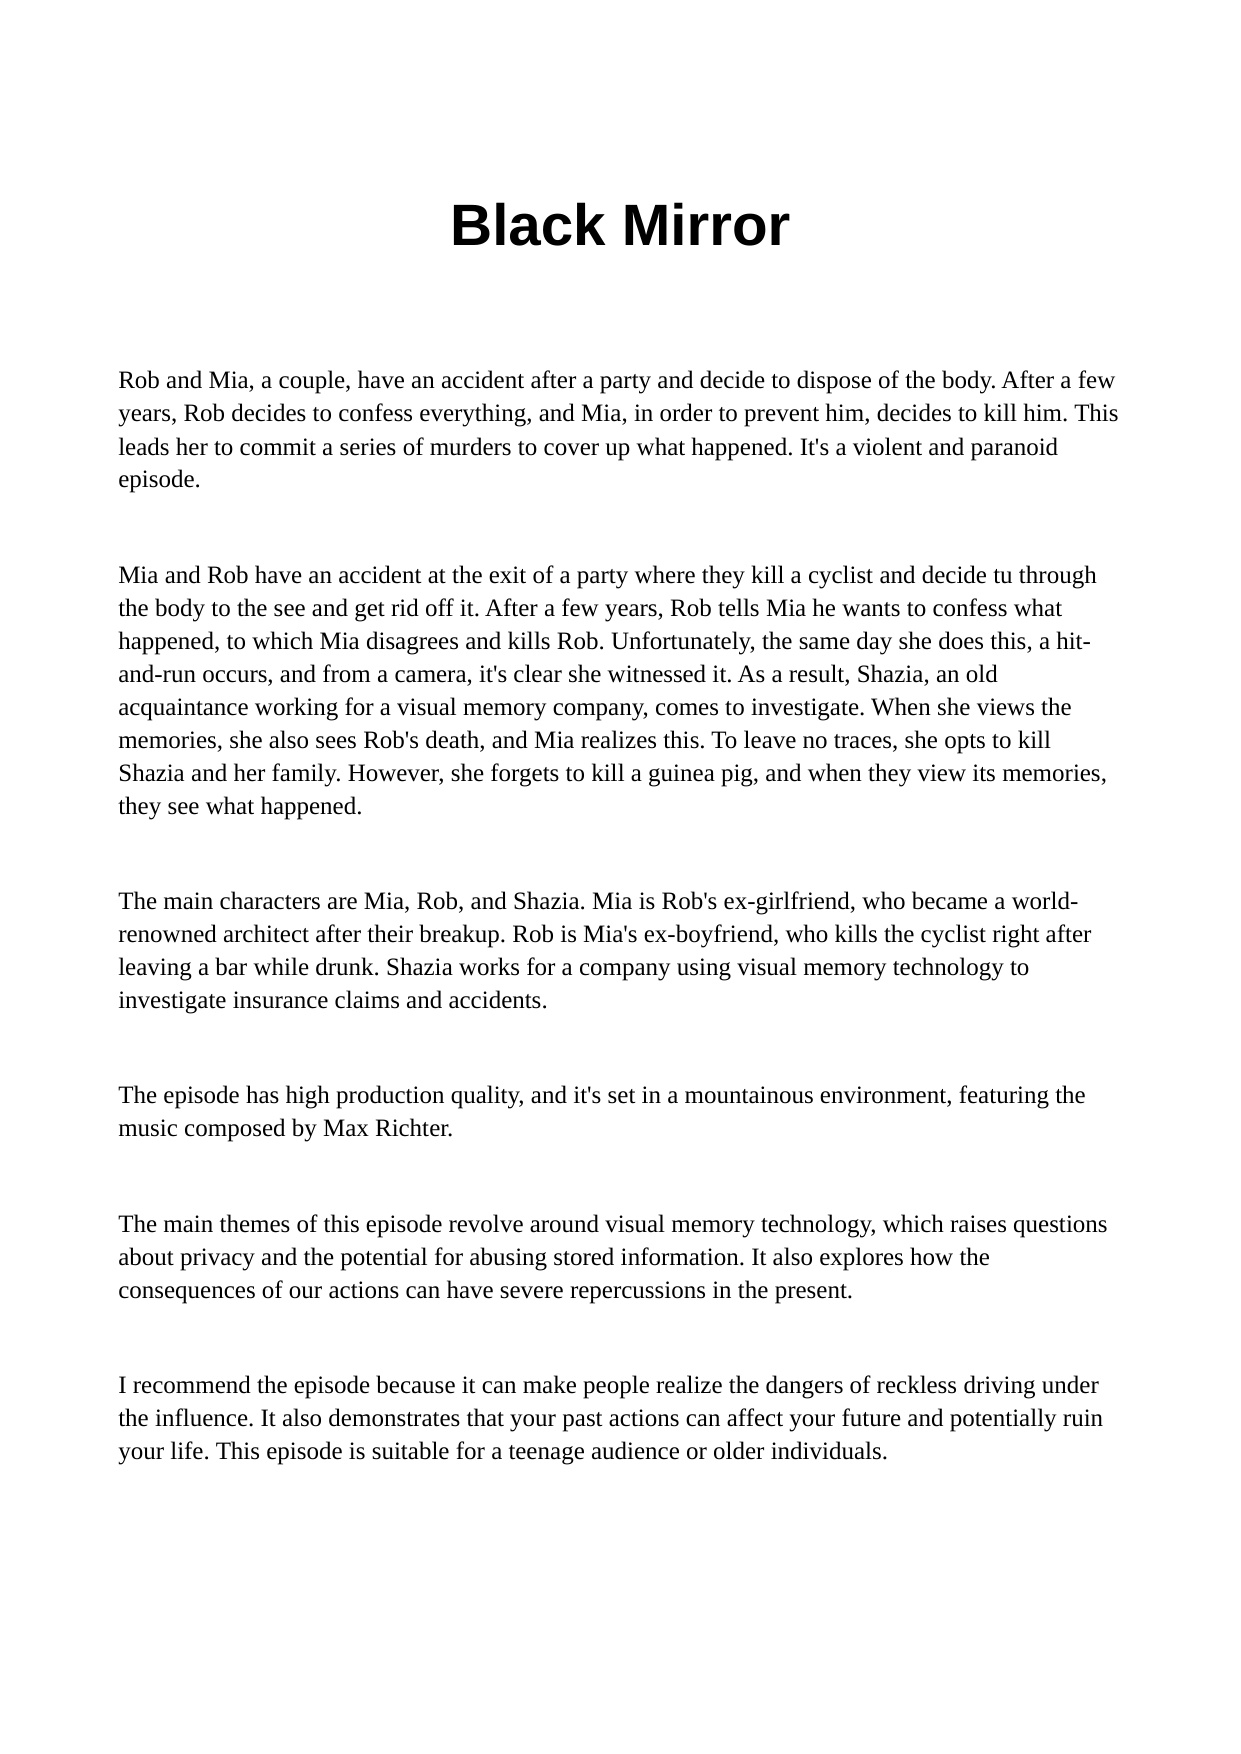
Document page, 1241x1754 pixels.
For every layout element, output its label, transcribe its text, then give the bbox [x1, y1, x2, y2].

text The episode has high production quality, and it's set in a mountainous environment, featuring the music composed by Max Richter. [118, 1080, 1122, 1142]
text I recommend the episode because it can make people realize the dangers of reckless driving under the influence. It also demonstrates that your past actions can affect your future and potentially ruin your life. This episode is suitable for a teenage audience or older individuals. [118, 1370, 1122, 1465]
text Mia and Rob have an accident at the exit of a party where they kill a cyclist and decide tu through the body to the see and get rid off it. After a few years, Rob tells Mia he wants to confess what happened, to which Mia disagrees and kills Rob. Unfortunately, the same day she does this, a hit-and-run occurs, and from a camera, it's clear she witnessed it. As a result, Shazia, an old acquaintance working for a visual memory company, comes to investigate. When she views the memories, she also sees Rob's death, and Mia realizes this. To leave no traces, she opts to kill Shazia and her family. However, she forgets to kill a guinea pig, and when they view its memories, they see what happened. [118, 560, 1122, 820]
text The main characters are Mia, Rob, and Shazia. Mia is Rob's ex-girlfriend, who became a world-renowned architect after their breakup. Rob is Mia's ex-boyfriend, who kills the cyclist right after leaving a bar while drunk. Shazia works for a company using visual memory technology to investigate insurance claims and accidents. [118, 886, 1122, 1014]
text Rob and Mia, a couple, have an accident after a party and decide to dispose of the body. After a few years, Rob decides to confess everything, and Mia, in order to prevent him, decides to kill him. This leads her to commit a series of murders to cover up what happened. It's a violent and paranoid episode. [118, 366, 1122, 493]
text The main themes of this episode revolve around visual memory technology, which raises questions about privacy and the potential for abusing stored information. It also explores how the consequences of our actions can have severe repercussions in the present. [118, 1209, 1122, 1303]
title Black Mirror [118, 191, 1122, 258]
